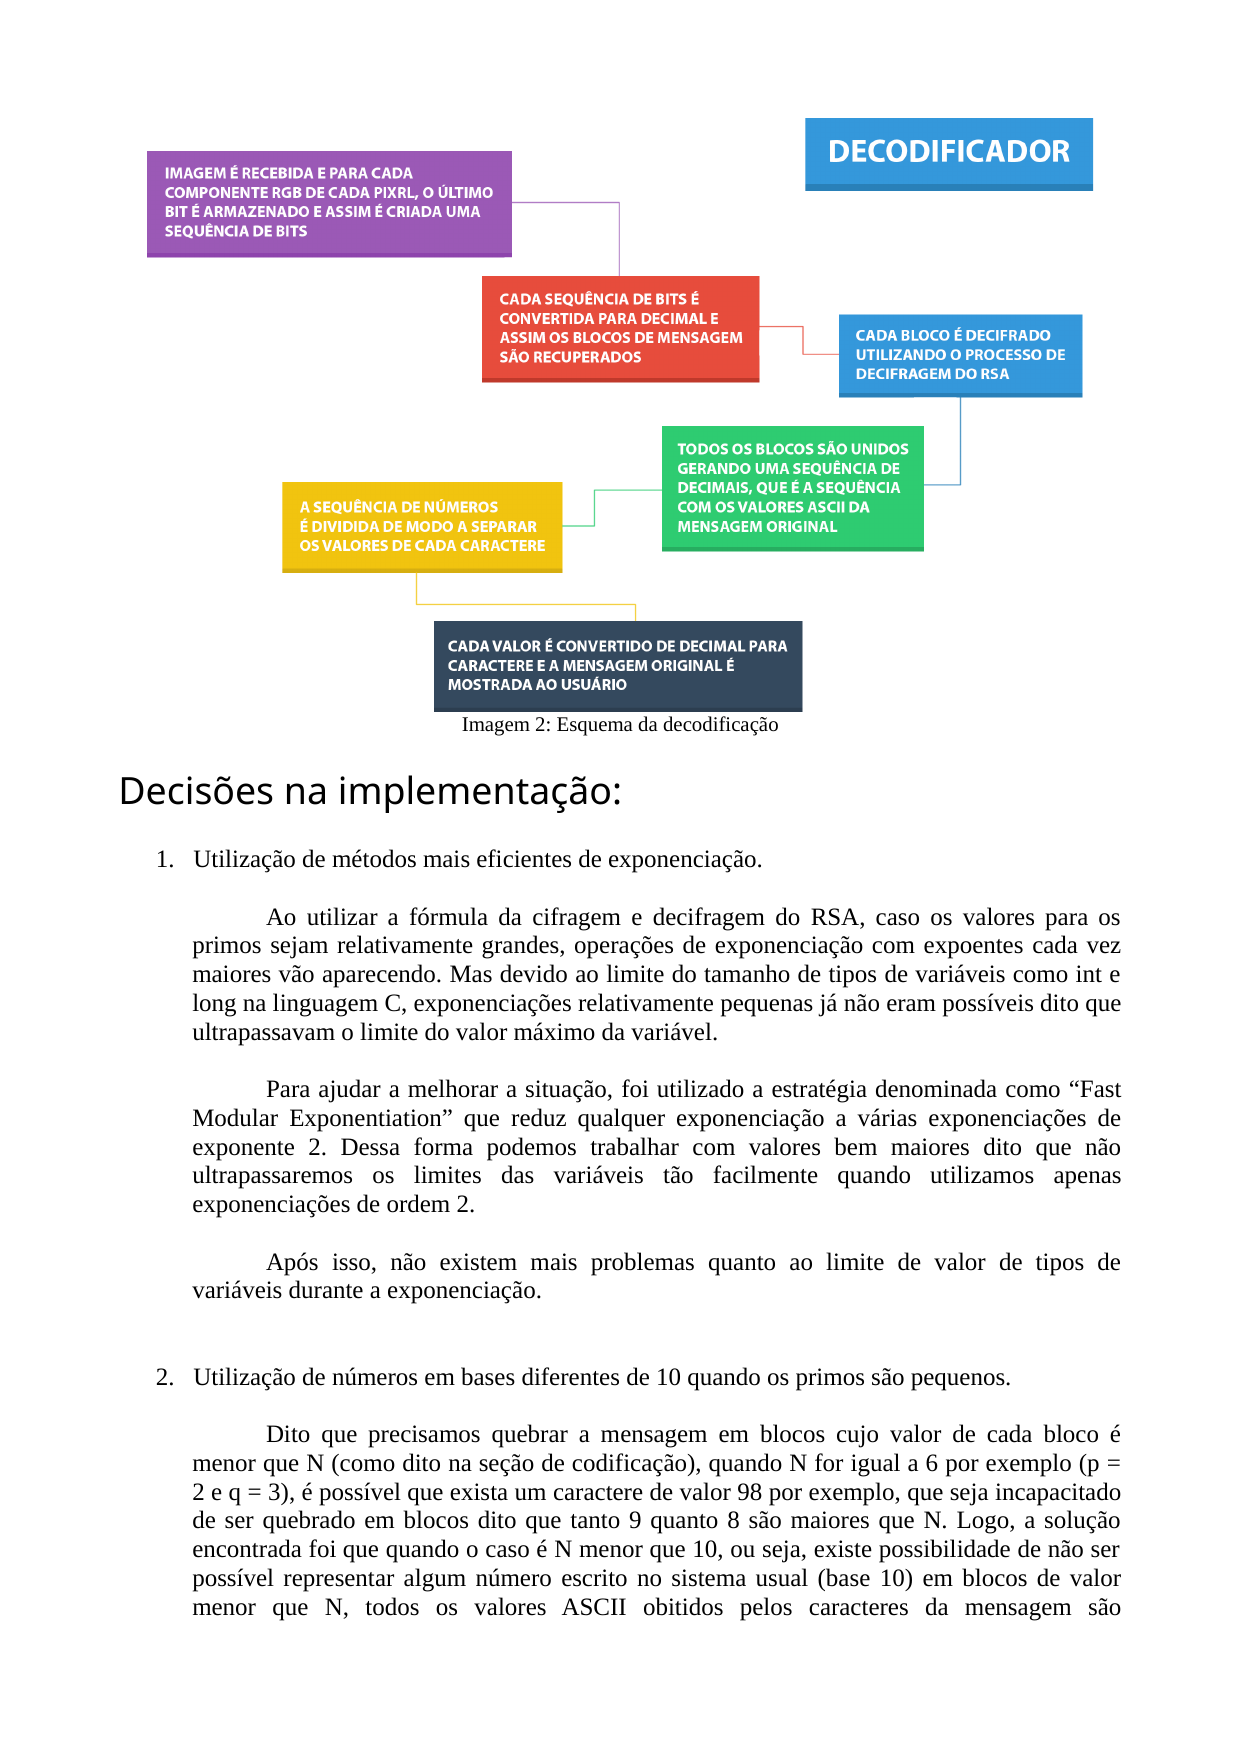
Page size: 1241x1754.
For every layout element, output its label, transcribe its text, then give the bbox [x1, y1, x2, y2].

text Imagem 2: Esquema da decodificação [118, 118, 1122, 736]
text Dito que precisamos quebrar a mensagem em blocos cujo valor de cada bloco é menor que N (como dito na seção de codificação), quando N for igual a 6 por exemplo (p = 2 e q = 3), é possível que exista um caractere de valor 98 por exemplo, que seja incapacitado de ser quebrado em blocos dito que tanto 9 quanto 8 são maiores que N. Logo, a solução encontrada foi que quando o caso é N menor que 10, ou seja, existe possibilidade de não ser possível representar algum número escrito no sistema usual (base 10) em blocos de valor menor que N, todos os valores ASCII obitidos pelos caracteres da mensagem são [192, 1419, 1122, 1621]
text Ao utilizar a fórmula da cifragem e decifragem do RSA, caso os valores para os primos sejam relativamente grandes, operações de exponenciação com expoentes cada vez maiores vão aparecendo. Mas devido ao limite do tamanho de tipos de variáveis como int e long na linguagem C, exponenciações relativamente pequenas já não eram possíveis dito que ultrapassavam o limite do valor máximo da variável. [192, 902, 1122, 1046]
list Utilização de números em bases diferentes de 10 quando os primos são pequenos. [156, 1362, 1122, 1391]
text Para ajudar a melhorar a situação, foi utilizado a estratégia denominada como “Fast Modular Exponentiation” que reduz qualquer exponenciação a várias exponenciações de exponente 2. Dessa forma podemos trabalhar com valores bem maiores dito que não ultrapassaremos os limites das variáveis tão facilmente quando utilizamos apenas exponenciações de ordem 2. [192, 1074, 1122, 1218]
picture [147, 118, 1094, 712]
text Decisões na implementação: [118, 764, 1122, 816]
text Após isso, não existem mais problemas quanto ao limite de valor de tipos de variáveis durante a exponenciação. [192, 1247, 1122, 1304]
list Utilização de métodos mais eficientes de exponenciação. [156, 844, 1122, 873]
